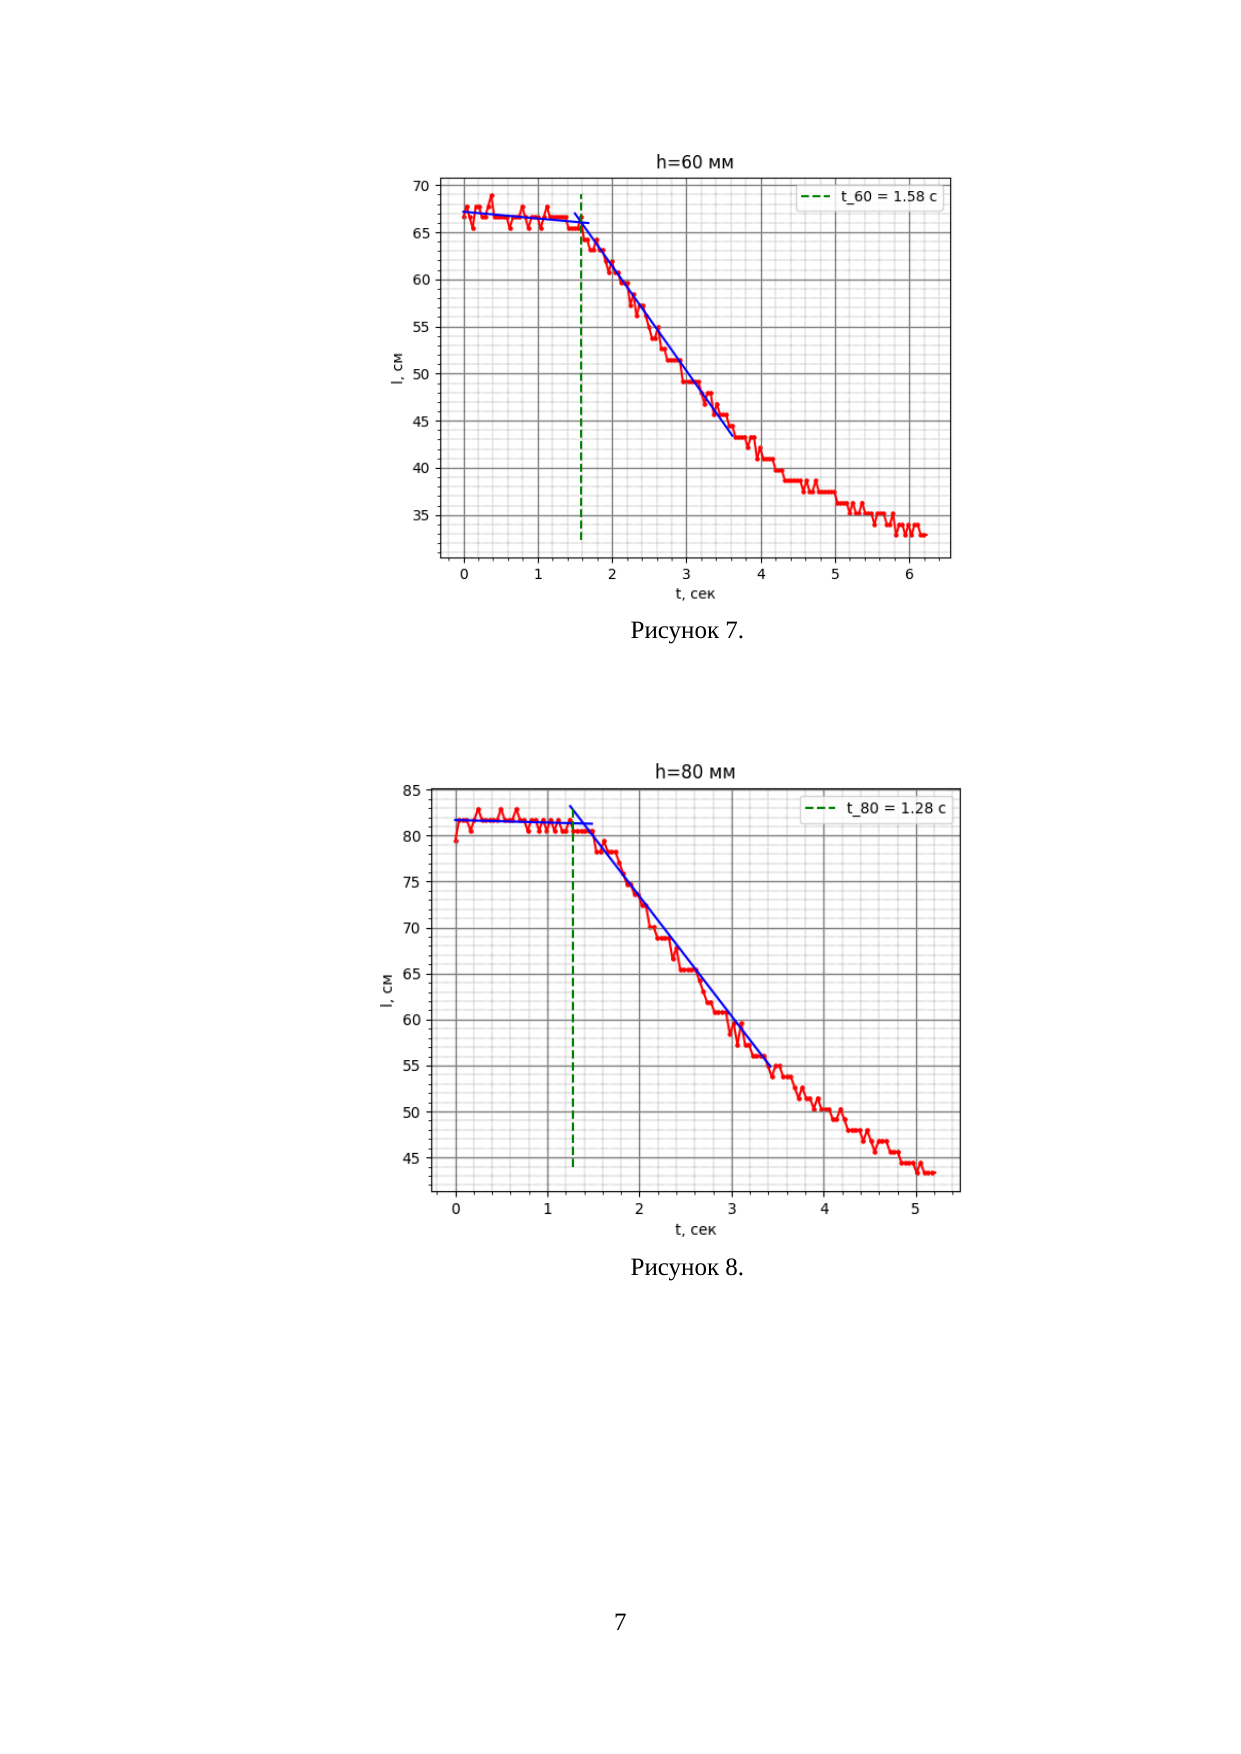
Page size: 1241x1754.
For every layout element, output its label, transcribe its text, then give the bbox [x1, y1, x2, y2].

list Рисунок 7. [215, 118, 1122, 644]
picture [346, 725, 1028, 1249]
picture [358, 118, 1016, 612]
list Рисунок 8. [215, 725, 1122, 1281]
